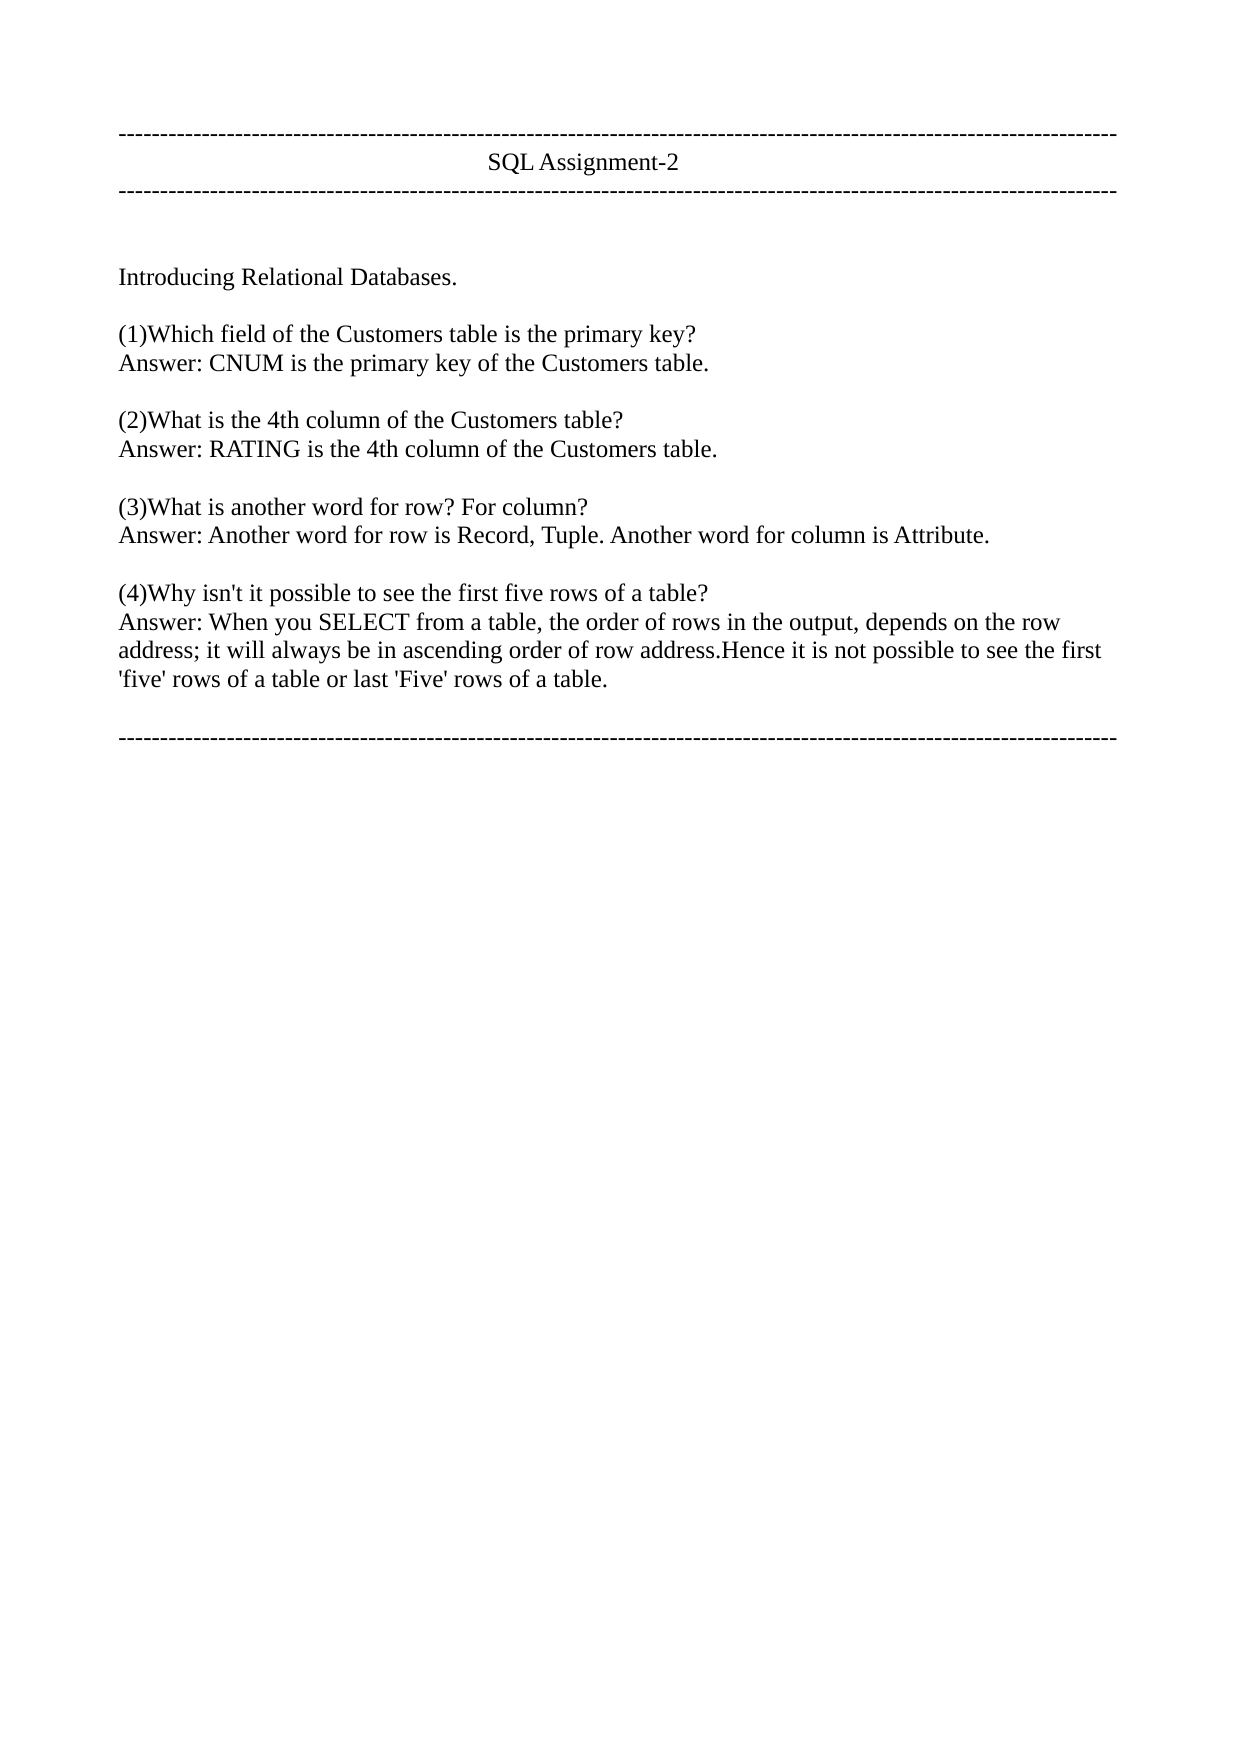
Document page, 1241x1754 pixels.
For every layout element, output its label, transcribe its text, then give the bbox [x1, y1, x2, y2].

text (3)What is another word for row? For column? [118, 492, 1122, 521]
text Answer: Another word for row is Record, Tuple. Another word for column is Attribute. [118, 521, 1122, 549]
text SQL Assignment-2 [118, 147, 1122, 176]
text ------------------------------------------------------------------------------------------------------------------------ [118, 722, 1122, 751]
text (2)What is the 4th column of the Customers table? [118, 406, 1122, 434]
text ------------------------------------------------------------------------------------------------------------------------ [118, 118, 1122, 147]
text ------------------------------------------------------------------------------------------------------------------------ [118, 176, 1122, 204]
text Introducing Relational Databases. [118, 262, 1122, 291]
text (1)Which field of the Customers table is the primary key? [118, 319, 1122, 348]
text (4)Why isn't it possible to see the first five rows of a table? [118, 578, 1122, 607]
text Answer: CNUM is the primary key of the Customers table. [118, 348, 1122, 377]
text Answer: RATING is the 4th column of the Customers table. [118, 434, 1122, 463]
text Answer: When you SELECT from a table, the order of rows in the output, depends on the row address; it will always be in ascending order of row address.Hence it is not possible to see the first 'five' rows of a table or last 'Five' rows of a table. [118, 607, 1122, 693]
